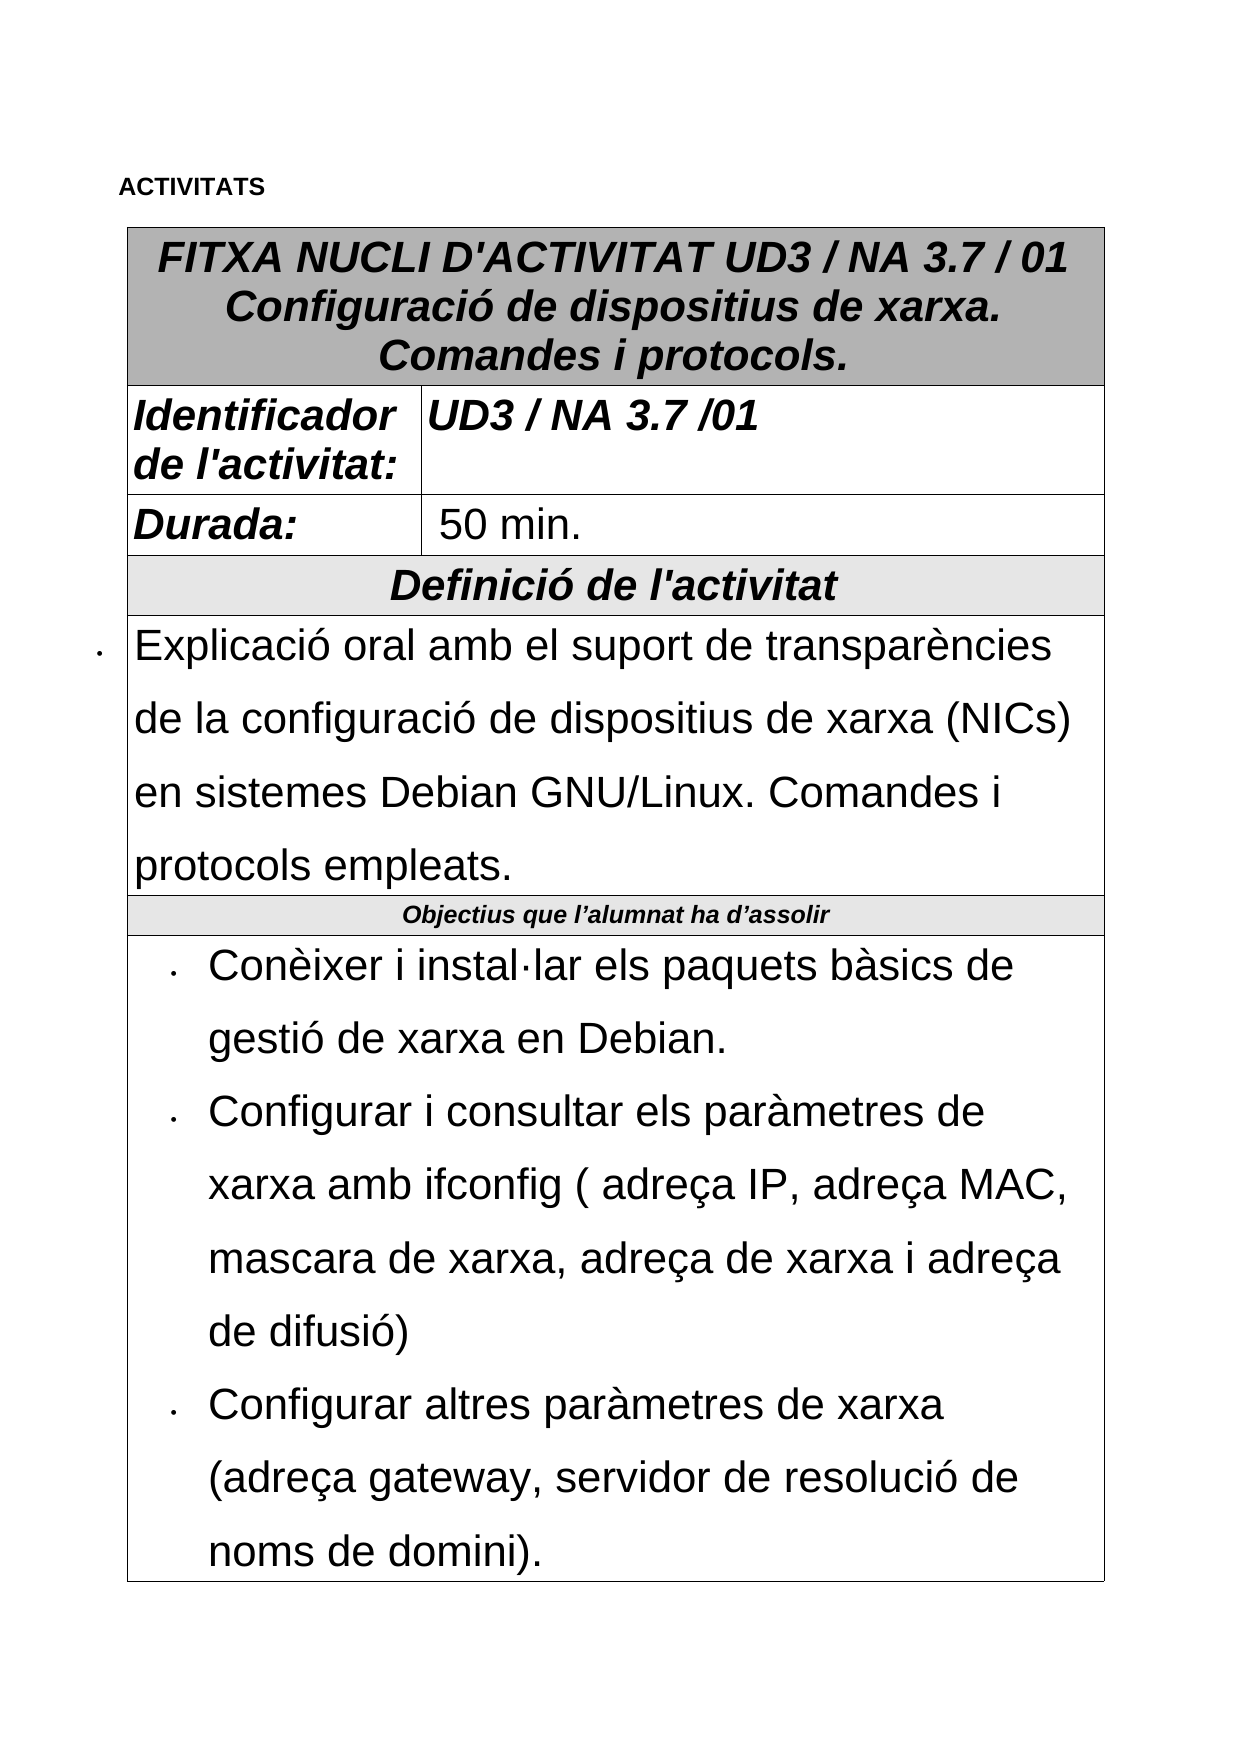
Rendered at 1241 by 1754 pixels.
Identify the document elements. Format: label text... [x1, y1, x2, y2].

table_cell Definició de l'activitat [128, 556, 1104, 615]
table_cell Objectius que l’alumnat ha d’assolir [128, 896, 1104, 935]
text ACTIVITATS [118, 172, 1122, 200]
table_header FITXA NUCLI D'ACTIVITAT UD3 / NA 3.7 / 01 Configuració de dispositius de xarxa. Comandes i protocols. [128, 228, 1104, 385]
table_cell UD3 / NA 3.7 /01 [422, 386, 1104, 494]
table_cell Durada: [128, 495, 421, 555]
table_cell Explicació oral amb el suport de transparències de la configuració de dispositius de xarxa (NICs) en sistemes Debian GNU/Linux. Comandes i protocols empleats. [128, 616, 1104, 895]
table_cell Conèixer i instal·lar els paquets bàsics de gestió de xarxa en Debian. Configurar i consultar els paràmetres de xarxa amb ifconfig ( adreça IP, adreça MAC, mascara de xarxa, adreça de xarxa i adreça de difusió) Configurar altres paràmetres de xarxa (adreça gateway, servidor de resolució de noms de domini). Conèixer l'estructura bàsica dels fitxers de configuració de xarxa. Ús dels manuals de Unix com a eina de consulta. Activar i desactivar interfícies de xarxa (NICs) amb les omandes ifup/ifdown. Conèixer i entendre el funcionament dels protocols de xarxa: Domain Name System (DNS) Dynamic Host Configuration Protocol (DHCP) Conèixer els conceptes bàsics d'encaminament. [128, 936, 1104, 1581]
table_cell Identificador de l'activitat: [128, 386, 421, 494]
table_cell 50 min. [422, 495, 1104, 555]
